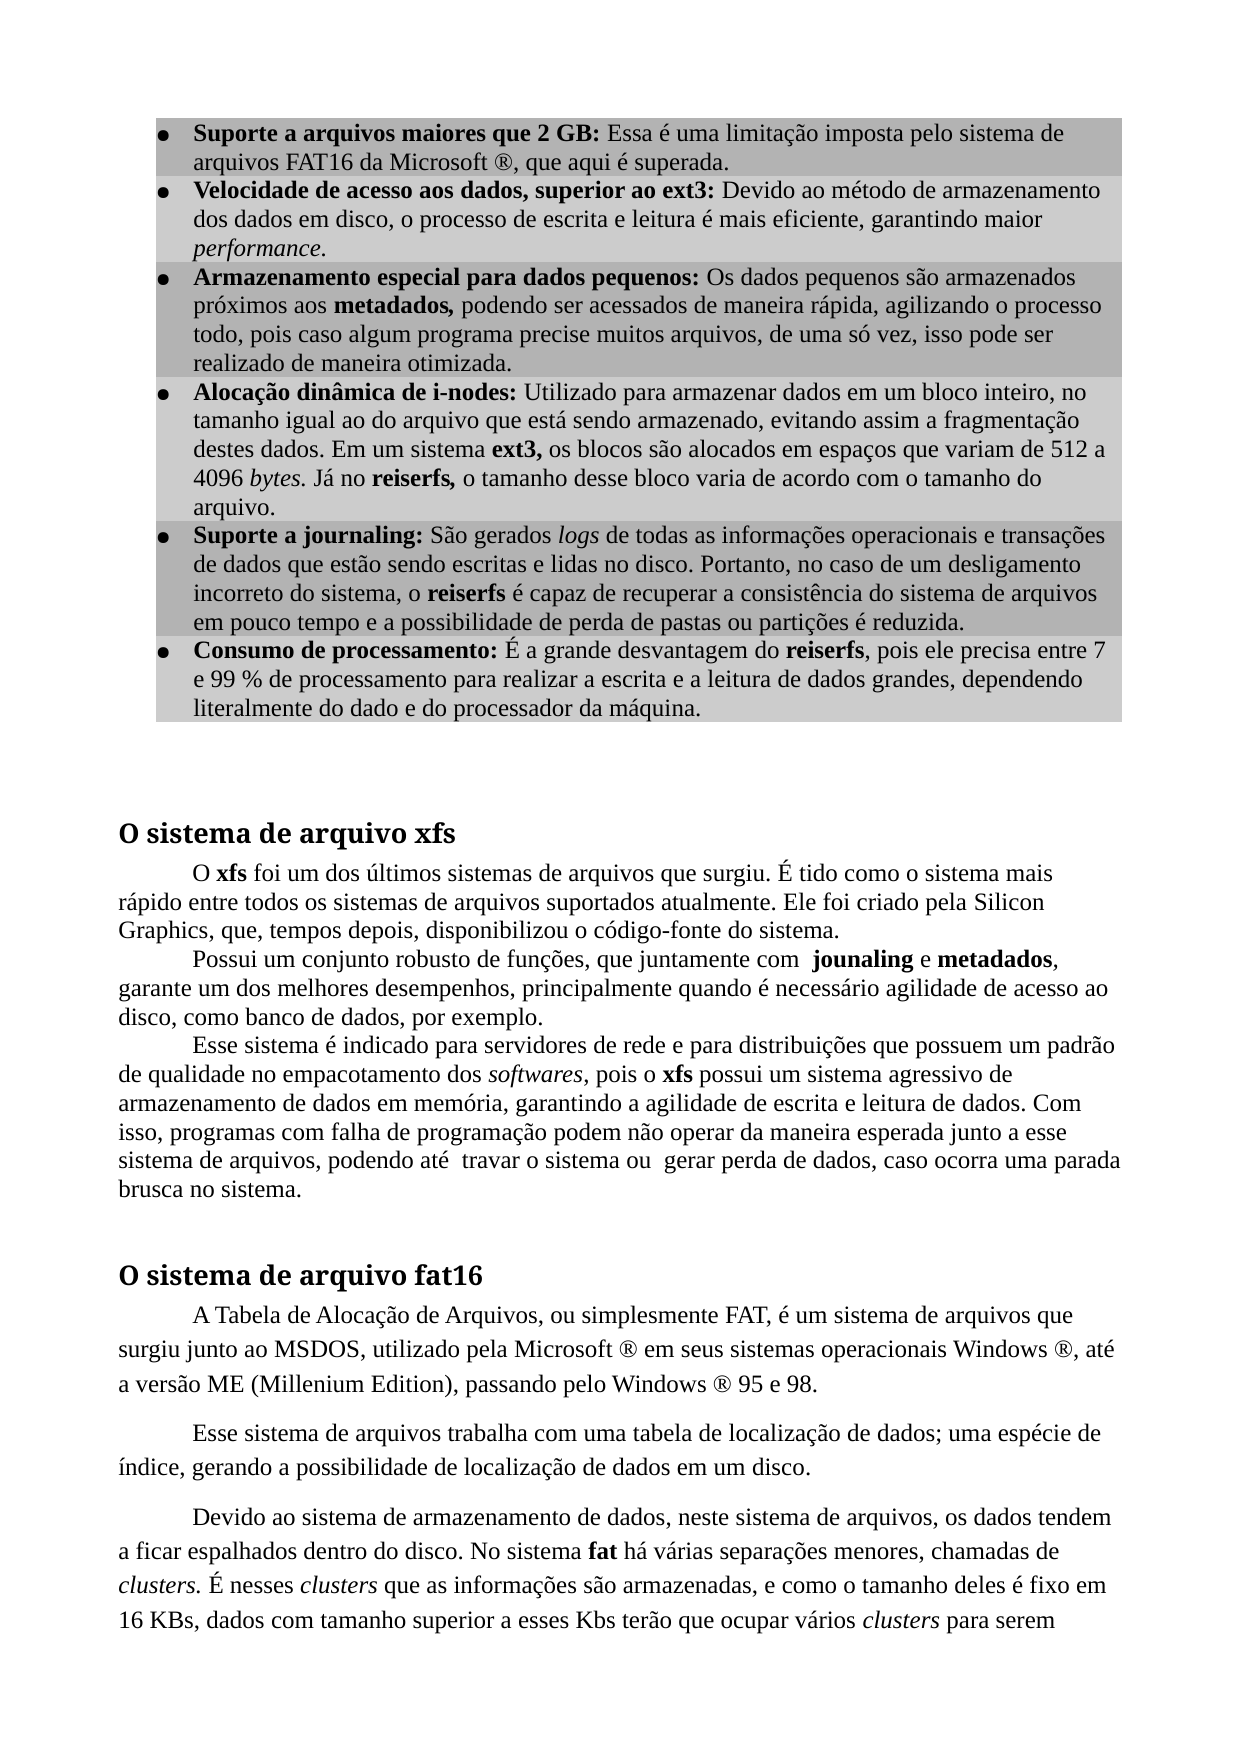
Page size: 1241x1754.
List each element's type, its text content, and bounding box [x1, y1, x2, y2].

text Devido ao sistema de armazenamento de dados, neste sistema de arquivos, os dados tendem a ficar espalhados dentro do disco. No sistema fat há várias separações menores, chamadas de clusters. É nesses clusters que as informações são armazenadas, e como o tamanho deles é fixo em 16 KBs, dados com tamanho superior a esses Kbs terão que ocupar vários clusters para serem [118, 1502, 1122, 1634]
text Esse sistema é indicado para servidores de rede e para distribuições que possuem um padrão de qualidade no empacotamento dos softwares, pois o xfs possui um sistema agressivo de armazenamento de dados em memória, garantindo a agilidade de escrita e leitura de dados. Com isso, programas com falha de programação podem não operar da maneira esperada junto a esse sistema de arquivos, podendo até travar o sistema ou gerar perda de dados, caso ocorra uma parada brusca no sistema. [118, 1031, 1122, 1203]
subtitle O sistema de arquivo xfs [118, 815, 1122, 852]
list Alocação dinâmica de i-nodes: Utilizado para armazenar dados em um bloco inteiro, no tamanho igual ao do arquivo que está sendo armazenado, evitando assim a fragmentação destes dados. Em um sistema ext3, os blocos são alocados em espaços que variam de 512 a 4096 bytes. Já no reiserfs, o tamanho desse bloco varia de acordo com o tamanho do arquivo. [156, 377, 1122, 521]
list Velocidade de acesso aos dados, superior ao ext3: Devido ao método de armazenamento dos dados em disco, o processo de escrita e leitura é mais eficiente, garantindo maior performance. [156, 176, 1122, 262]
list Consumo de processamento: É a grande desvantagem do reiserfs, pois ele precisa entre 7 e 99 % de processamento para realizar a escrita e a leitura de dados grandes, dependendo literalmente do dado e do processador da máquina. [156, 636, 1122, 722]
text Possui um conjunto robusto de funções, que juntamente com jounaling e metadados, garante um dos melhores desempenhos, principalmente quando é necessário agilidade de acesso ao disco, como banco de dados, por exemplo. [118, 944, 1122, 1031]
text A Tabela de Alocação de Arquivos, ou simplesmente FAT, é um sistema de arquivos que surgiu junto ao MSDOS, utilizado pela Microsoft ® em seus sistemas operacionais Windows ®, até a versão ME (Millenium Edition), passando pelo Windows ® 95 e 98. [118, 1300, 1122, 1398]
list Suporte a journaling: São gerados logs de todas as informações operacionais e transações de dados que estão sendo escritas e lidas no disco. Portanto, no caso de um desligamento incorreto do sistema, o reiserfs é capaz de recuperar a consistência do sistema de arquivos em pouco tempo e a possibilidade de perda de pastas ou partições é reduzida. [156, 521, 1122, 636]
subtitle O sistema de arquivo fat16 [118, 1257, 1122, 1294]
text Esse sistema de arquivos trabalha com uma tabela de localização de dados; uma espécie de índice, gerando a possibilidade de localização de dados em um disco. [118, 1418, 1122, 1481]
list Armazenamento especial para dados pequenos: Os dados pequenos são armazenados próximos aos metadados, podendo ser acessados de maneira rápida, agilizando o processo todo, pois caso algum programa precise muitos arquivos, de uma só vez, isso pode ser realizado de maneira otimizada. [156, 262, 1122, 377]
list Suporte a arquivos maiores que 2 GB: Essa é uma limitação imposta pelo sistema de arquivos FAT16 da Microsoft ®, que aqui é superada. [156, 118, 1122, 176]
text O xfs foi um dos últimos sistemas de arquivos que surgiu. É tido como o sistema mais rápido entre todos os sistemas de arquivos suportados atualmente. Ele foi criado pela Silicon Graphics, que, tempos depois, disponibilizou o código-fonte do sistema. [118, 858, 1122, 944]
